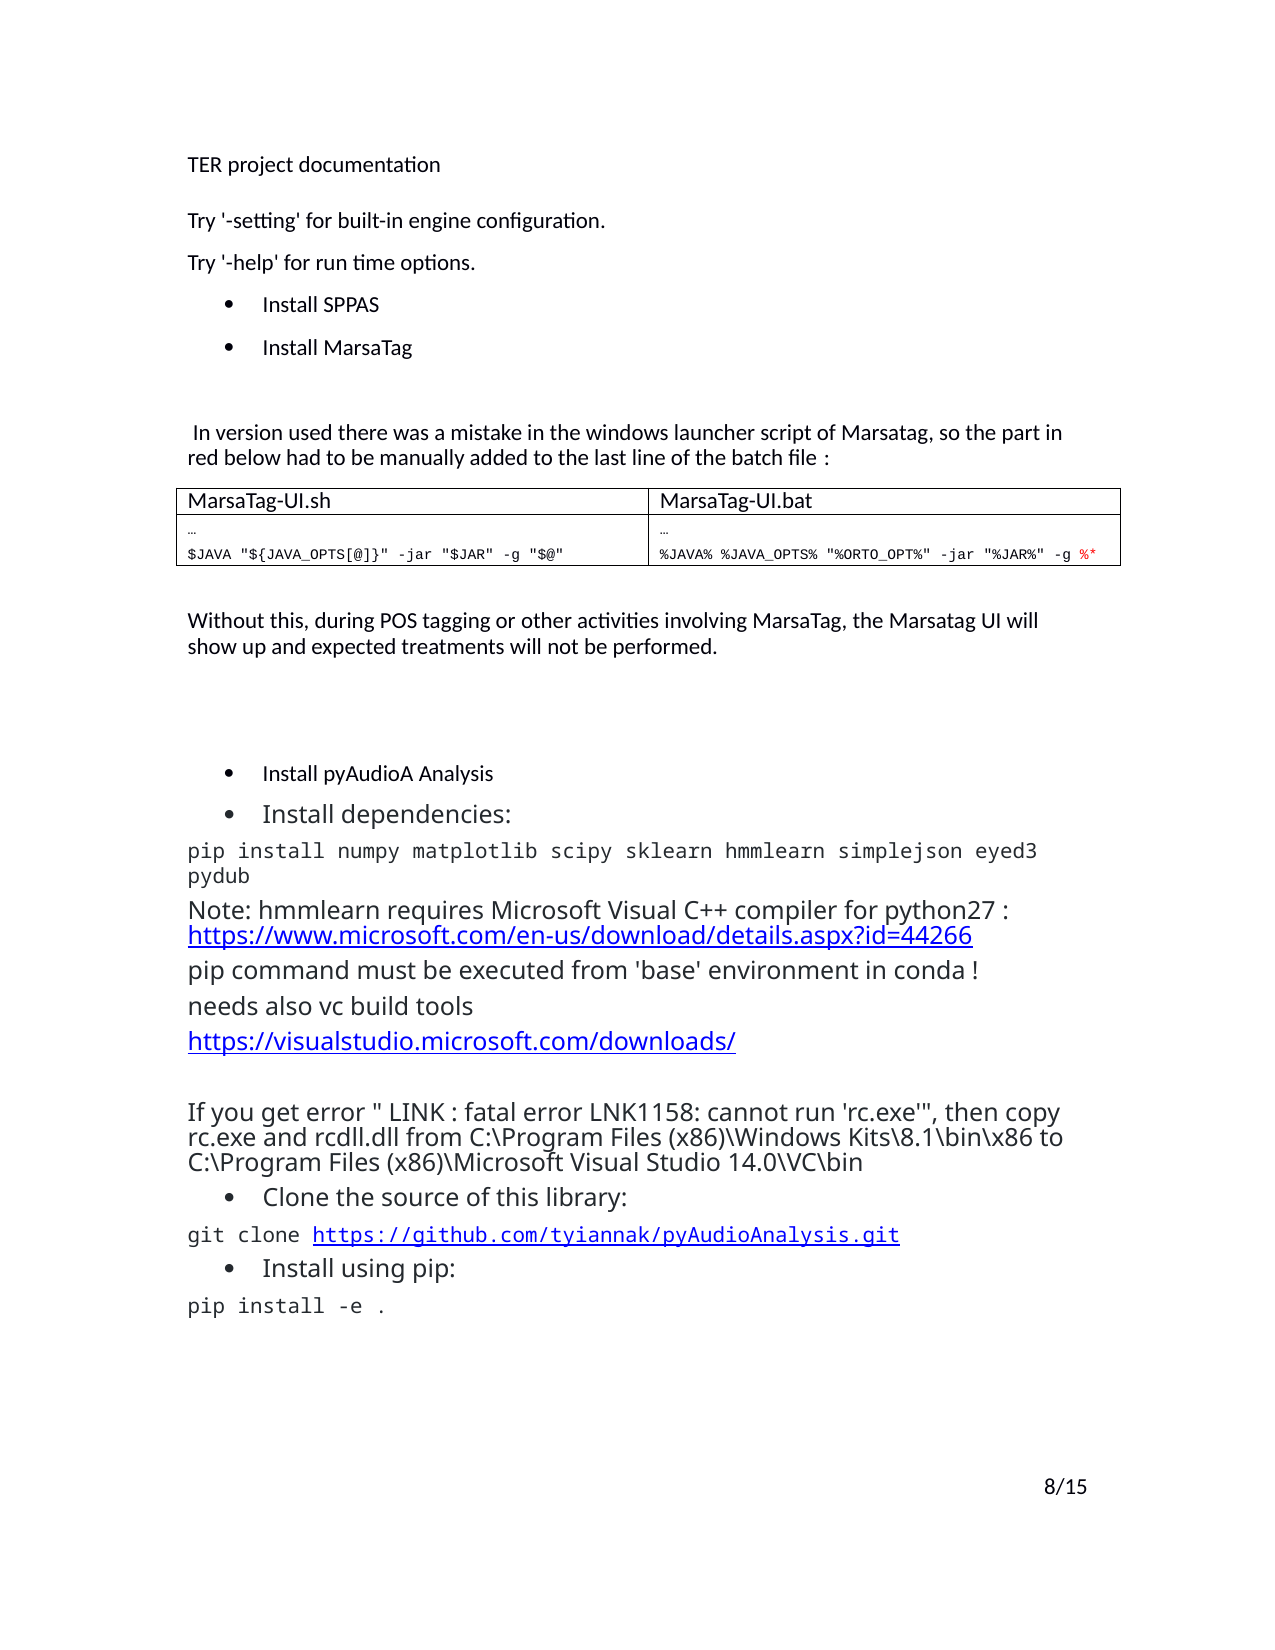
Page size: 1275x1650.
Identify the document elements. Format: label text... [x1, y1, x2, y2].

text In version used there was a mistake in the windows launcher script of Marsatag, so the part in red below had to be manually added to the last line of the batch file : [187, 419, 1087, 471]
list Install SPPAS [225, 292, 1087, 318]
text Note: hmmlearn requires Microsoft Visual C++ compiler for python27 : https://www.microsoft.com/en-us/download/details.aspx?id=44266 [187, 899, 1087, 949]
text needs also vc build tools [187, 995, 1087, 1020]
text Without this, during POS tagging or other activities involving MarsaTag, the Marsatag UI will show up and expected treatments will not be performed. [187, 608, 1087, 659]
table_header MarsaTag-UI.bat [649, 489, 1120, 514]
text pip install -e . [187, 1293, 1087, 1318]
list Clone the source of this library: [225, 1187, 1087, 1212]
text git clone https://github.com/tyiannak/pyAudioAnalysis.git [187, 1222, 1087, 1247]
table_cell … %JAVA% %JAVA_OPTS% "%ORTO_OPT%" -jar "%JAR%" -g %* [649, 515, 1120, 565]
list Install using pip: [225, 1258, 1087, 1283]
list Install dependencies: [225, 803, 1087, 828]
text pip install numpy matplotlib scipy sklearn hmmlearn simplejson eyed3 pydub [187, 839, 1087, 889]
text If you get error " LINK : fatal error LNK1158: cannot run 'rc.exe'", then copy rc.exe and rcdll.dll from C:\Program Files (x86)\Windows Kits\8.1\bin\x86 to C:\Program Files (x86)\Microsoft Visual Studio 14.0\VC\bin [187, 1101, 1087, 1176]
list Install pyAudioA Analysis [225, 761, 1087, 787]
list Install MarsaTag [225, 335, 1087, 360]
text Try '-setting' for built-in engine configuration. [187, 207, 1087, 233]
text pip command must be executed from 'base' environment in conda ! [187, 960, 1087, 985]
text Try '-help' for run time options. [187, 250, 1087, 276]
text https://visualstudio.microsoft.com/downloads/ [187, 1031, 1087, 1056]
table_cell … $JAVA "${JAVA_OPTS[@]}" -jar "$JAR" -g "$@" [177, 515, 648, 565]
table_header MarsaTag-UI.sh [177, 489, 648, 514]
